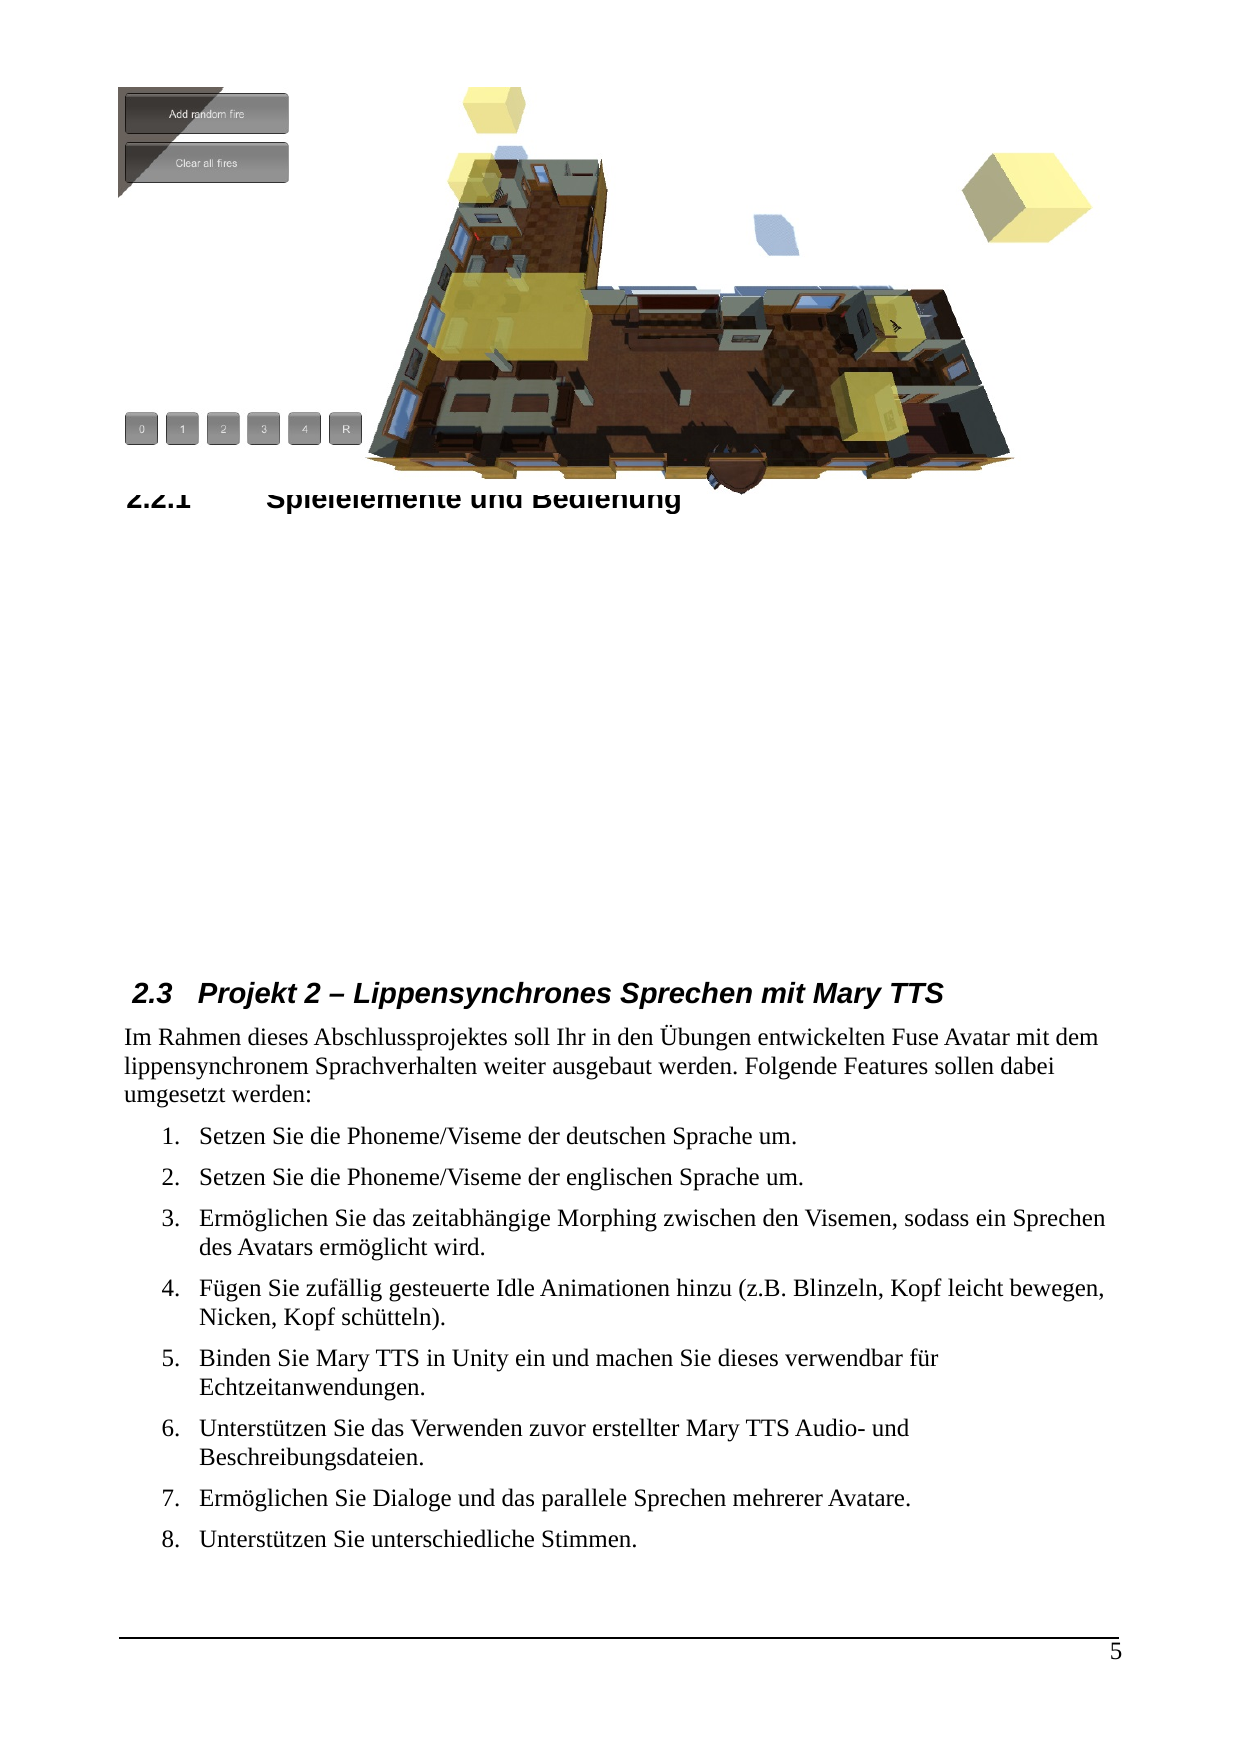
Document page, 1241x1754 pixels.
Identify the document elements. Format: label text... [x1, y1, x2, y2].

table_cell [119, 905, 1122, 945]
subtitle Spielelemente und Bedienung [676, 495, 1122, 514]
table_cell Projekt 2 – Lippensynchrones Sprechen mit Mary TTS Im Rahmen dieses Abschlussprojektes soll Ihr in den Übungen entwickelten Fuse Avatar mit dem lippensynchronem Sprachverhalten weiter ausgebaut werden. Folgende Features sollen dabei umgesetzt werden: Setzen Sie die Phoneme/Viseme der deutschen Sprache um. Setzen Sie die Phoneme/Viseme der englischen Sprache um. Ermöglichen Sie das zeitabhängige Morphing zwischen den Visemen, sodass ein Sprechen des Avatars ermöglicht wird. Fügen Sie zufällig gesteuerte Idle Animationen hinzu (z.B. Blinzeln, Kopf leicht bewegen, Nicken, Kopf schütteln). Binden Sie Mary TTS in Unity ein und machen Sie dieses verwendbar für Echtzeitanwendungen. Unterstützen Sie das Verwenden zuvor erstellter Mary TTS Audio- und Beschreibungsdateien. Ermöglichen Sie Dialoge und das parallele Sprechen mehrerer Avatare. Unterstützen Sie unterschiedliche Stimmen. [119, 946, 1122, 1613]
subtitle Spielelemente und Bedienung [118, 495, 287, 514]
subtitle Spielelemente und Bedienung [291, 495, 676, 514]
table_header [119, 515, 1122, 904]
